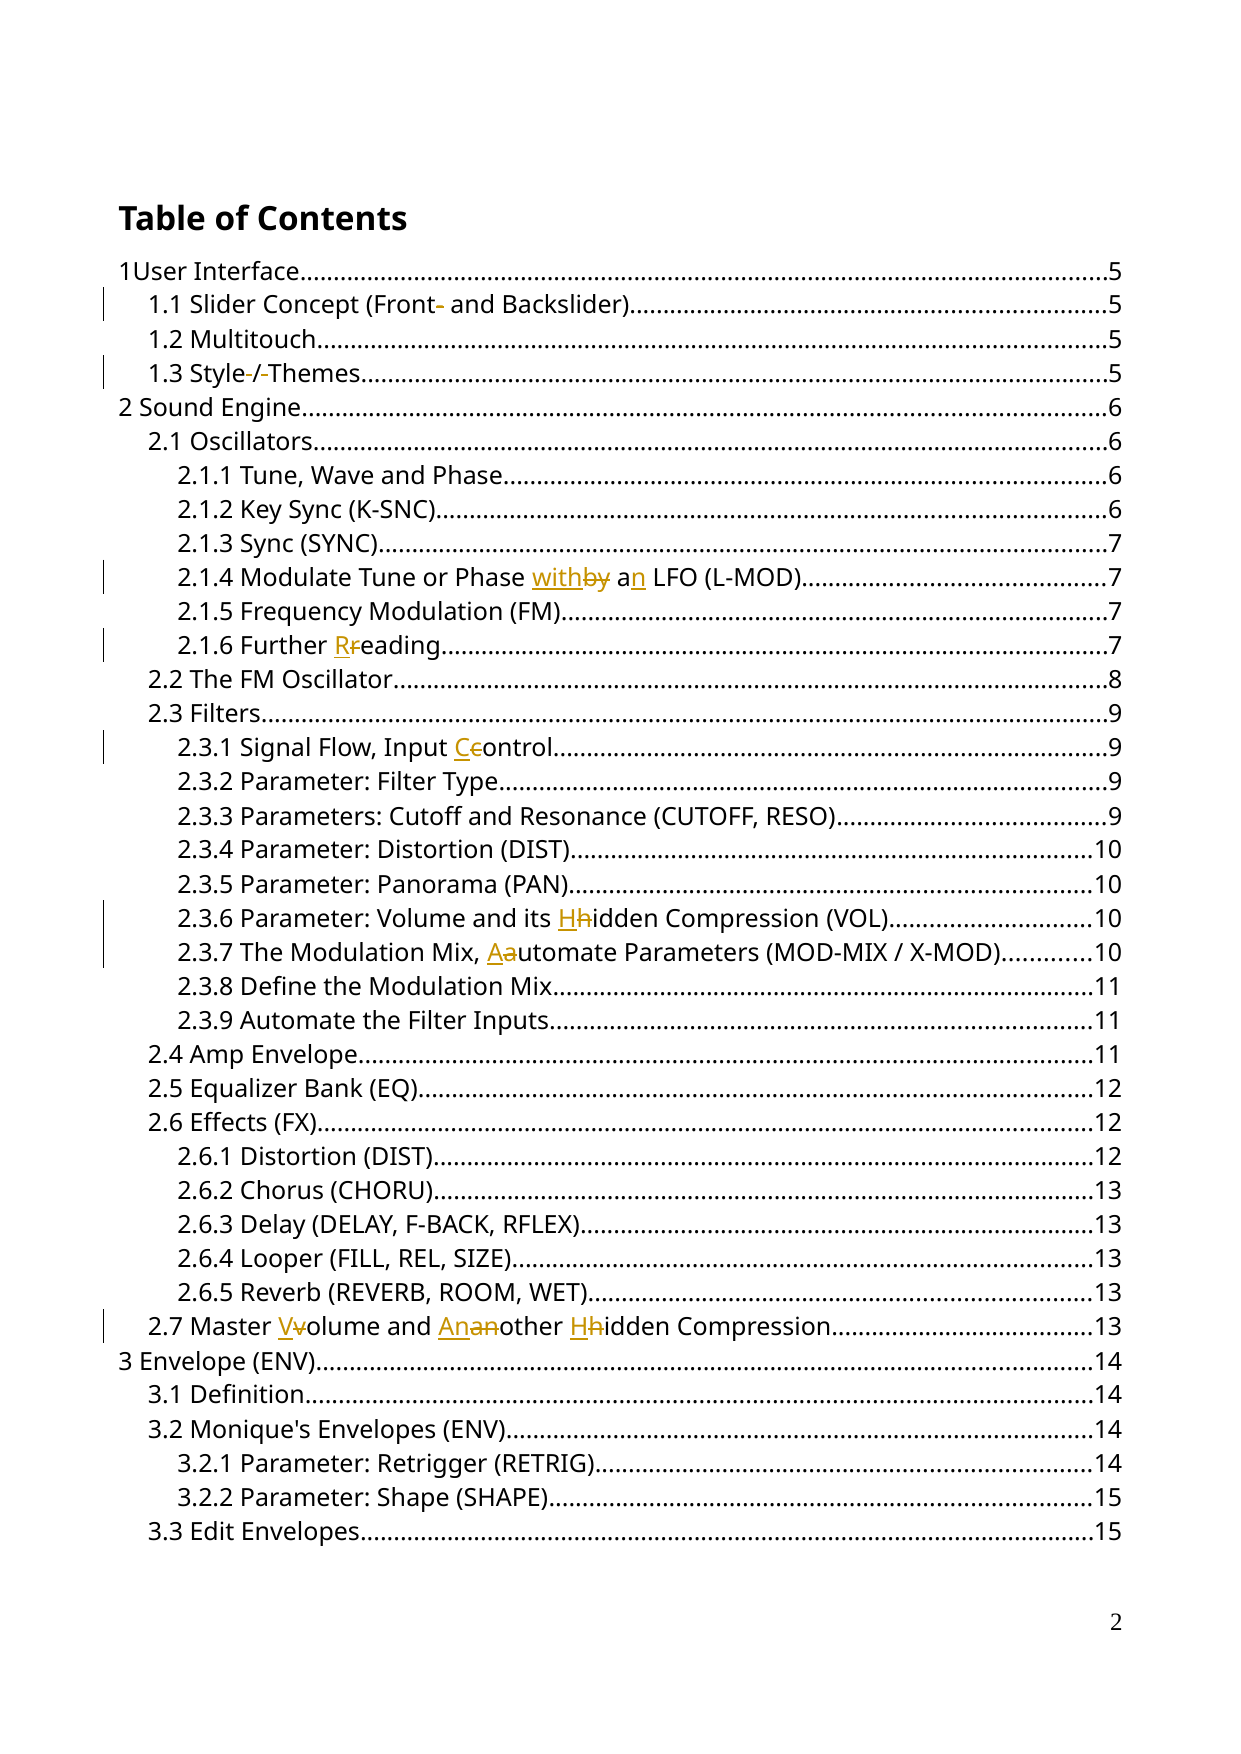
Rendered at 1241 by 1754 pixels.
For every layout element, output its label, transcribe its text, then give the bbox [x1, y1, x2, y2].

text 2.1.5 Frequency Modulation (FM) 7 [177, 594, 1122, 628]
text 2.1.2 Key Sync (K-SNC) 6 [177, 492, 1122, 526]
text 2.6.3 Delay (DELAY, F-BACK, RFLEX) 13 [177, 1207, 1122, 1241]
text 3 Envelope (ENV) 14 [118, 1343, 1122, 1377]
text 2.3.9 Automate the Filter Inputs 11 [177, 1002, 1122, 1037]
text 3.1 Definition 14 [148, 1377, 1122, 1411]
text 2.4 Amp Envelope 11 [148, 1037, 1122, 1071]
text 2.3 Filters 9 [148, 696, 1122, 730]
subtitle Table of Contents [118, 195, 1122, 241]
text 2.1 Oscillators 6 [148, 423, 1122, 457]
text 2.3.6 Parameter: Volume and its Hidden Compression (VOL) 10 [177, 900, 1122, 934]
text 2.6.1 Distortion (DIST) 12 [177, 1139, 1122, 1173]
text 2.6.5 Reverb (REVERB, ROOM, WET) 13 [177, 1275, 1122, 1309]
text 2.1.6 Further Reading 7 [177, 628, 1122, 662]
text 1.3 Style/Themes 5 [148, 355, 1122, 389]
text 2.5 Equalizer Bank (EQ) 12 [148, 1071, 1122, 1105]
text 1.2 Multitouch 5 [148, 321, 1122, 355]
text 2.6.2 Chorus (CHORU) 13 [177, 1173, 1122, 1207]
text 3.2.2 Parameter: Shape (SHAPE) 15 [177, 1479, 1122, 1513]
text 2.3.8 Define the Modulation Mix 11 [177, 968, 1122, 1002]
text 2.1.1 Tune, Wave and Phase 6 [177, 457, 1122, 492]
text 3.3 Edit Envelopes 15 [148, 1513, 1122, 1547]
text 2.3.5 Parameter: Panorama (PAN) 10 [177, 866, 1122, 900]
text 3.2.1 Parameter: Retrigger (RETRIG) 14 [177, 1445, 1122, 1479]
text 1User Interface 5 [118, 253, 1122, 287]
text 2.3.7 The Modulation Mix, Automate Parameters (MOD-MIX / X-MOD) 10 [177, 934, 1122, 968]
text 2.3.3 Parameters: Cutoff and Resonance (CUTOFF, RESO) 9 [177, 798, 1122, 832]
text 2.3.1 Signal Flow, Input Control 9 [177, 730, 1122, 764]
text 1.1 Slider Concept (Front and Backslider) 5 [148, 287, 1122, 321]
text 2.3.2 Parameter: Filter Type 9 [177, 764, 1122, 798]
text 2.3.4 Parameter: Distortion (DIST) 10 [177, 832, 1122, 866]
text 2.7 Master Volume and Another Hidden Compression 13 [148, 1309, 1122, 1343]
text 2.2 The FM Oscillator 8 [148, 662, 1122, 696]
text 2.6.4 Looper (FILL, REL, SIZE) 13 [177, 1241, 1122, 1275]
text 2 Sound Engine 6 [118, 389, 1122, 423]
text 2.1.4 Modulate Tune or Phase with an LFO (L-MOD) 7 [177, 560, 1122, 594]
text 2.6 Effects (FX) 12 [148, 1105, 1122, 1139]
text 3.2 Monique's Envelopes (ENV) 14 [148, 1411, 1122, 1445]
text 2.1.3 Sync (SYNC) 7 [177, 526, 1122, 560]
